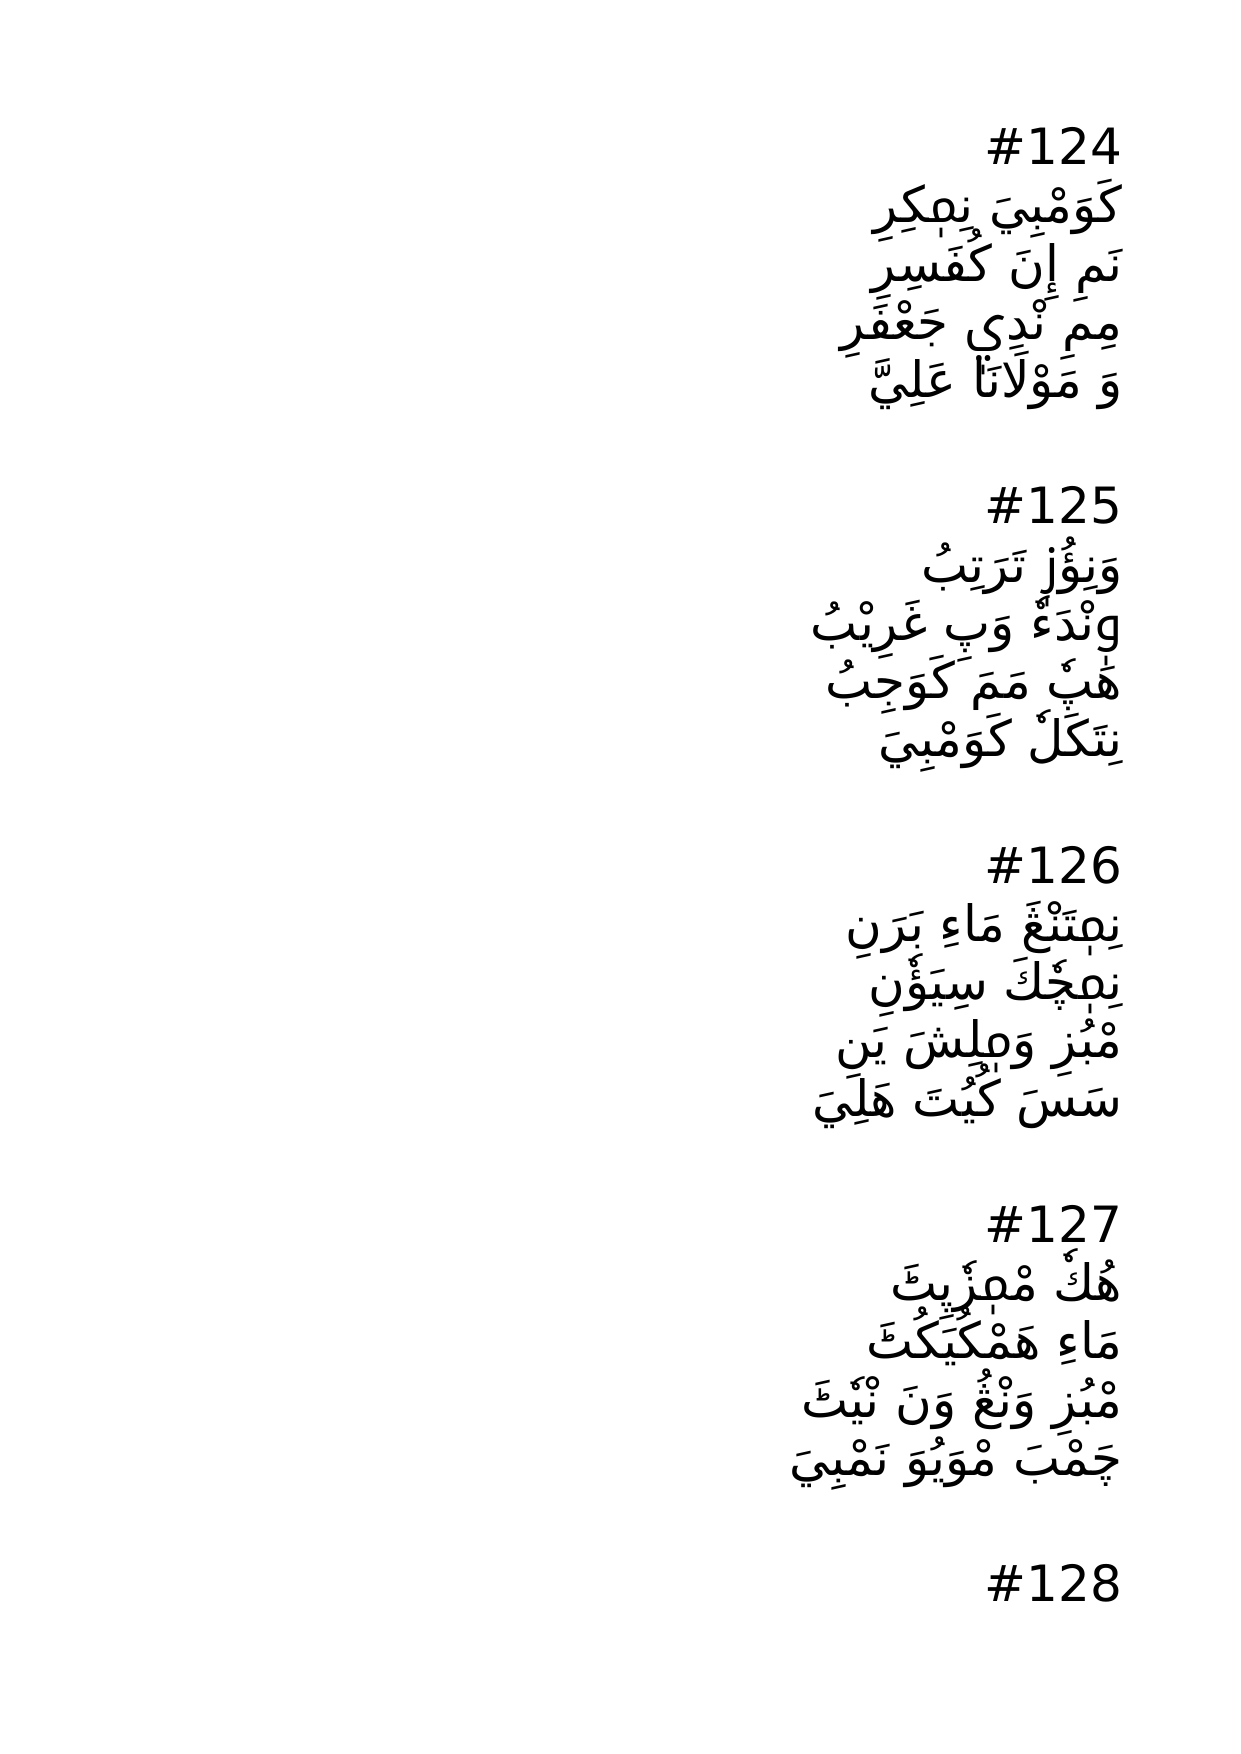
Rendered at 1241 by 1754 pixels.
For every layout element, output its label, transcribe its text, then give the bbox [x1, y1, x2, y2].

text وَ مَوْلَانَا عَلِيَّ [118, 351, 1122, 409]
text هَپٗ مَمَ كَوَجِبُ [118, 652, 1122, 710]
text مْبُزِ وَنْڠُ وَنَ نْيٗٹَ [118, 1371, 1122, 1429]
text مْبُزِ وَمٖلِشَ يَنِ [118, 1011, 1122, 1069]
text نِمٖتَنْڠَ مَاءِ بَرَنِ [118, 895, 1122, 953]
text مَاءِ هَمْكُيَكُٹَ [118, 1312, 1122, 1371]
text كَوَمْبِيَ نِمٖكِرِ [118, 176, 1122, 234]
text وٖنْدَءٗ وَپِ غَرِيْبُ [118, 594, 1122, 652]
text #128 [118, 1555, 1122, 1613]
text نِمٖچٗكَ سِيَؤٗنِ [118, 953, 1122, 1011]
text مِمِ نْدِيٖ جَعْفَرِ [118, 293, 1122, 351]
text #127 [118, 1196, 1122, 1254]
text هُكٗ مْمٖزٗپِٹَ [118, 1254, 1122, 1312]
text چَمْبَ مْوَيُوَ نَمْبِيَ [118, 1429, 1122, 1487]
text #126 [118, 837, 1122, 895]
text #125 [118, 477, 1122, 536]
text نِتَكَلٗ كَوَمْبِيَ [118, 710, 1122, 768]
text سَسَ كُيُتَ هَلِيَ [118, 1069, 1122, 1128]
text وَنِؤُزٖ تَرَتِبُ [118, 536, 1122, 594]
text #124 [118, 118, 1122, 176]
text نَمِ إِنَ كُفَسِرِ [118, 234, 1122, 293]
